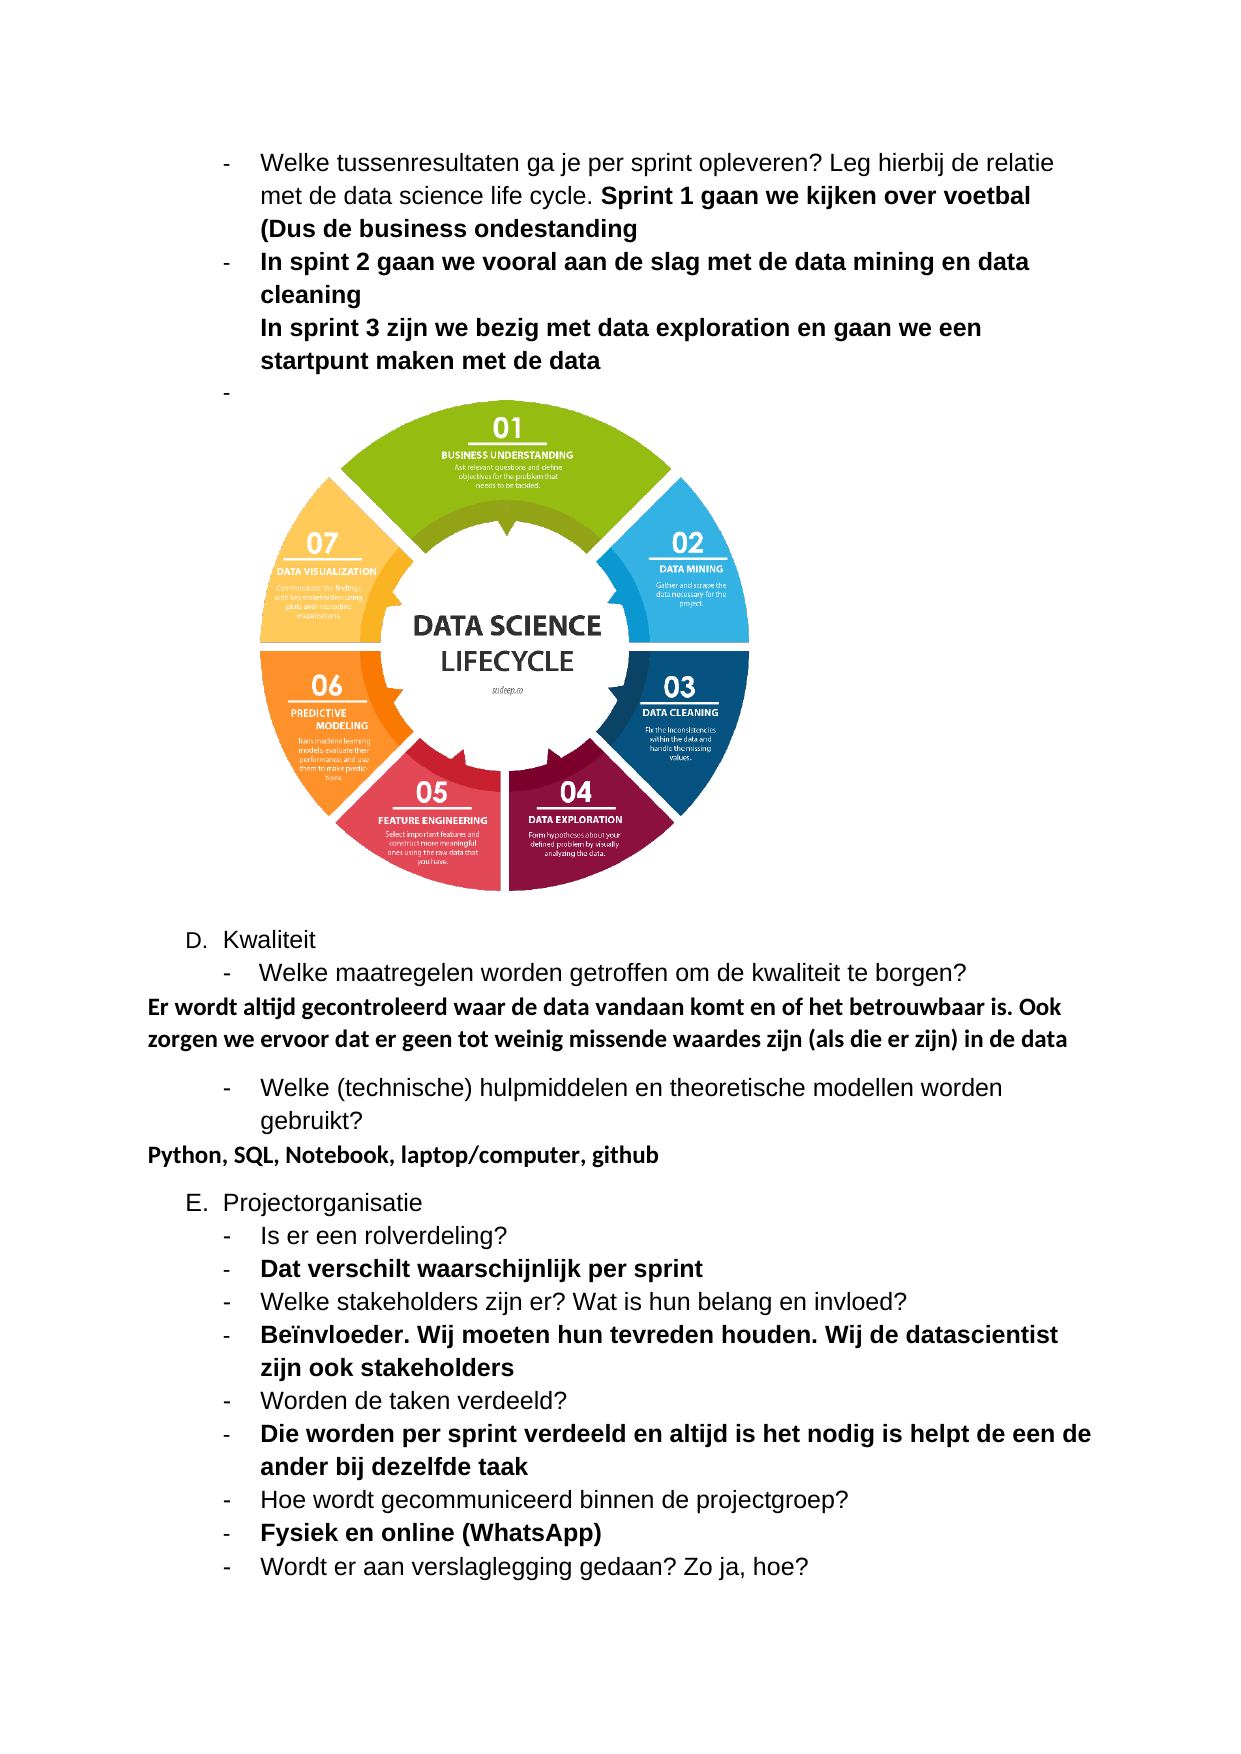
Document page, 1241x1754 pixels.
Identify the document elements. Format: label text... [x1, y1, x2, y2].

list In sprint 3 zijn we bezig met data exploration en gaan we een startpunt maken met de data [260, 313, 1093, 374]
list Wordt er aan verslaglegging gedaan? Zo ja, hoe? [223, 1551, 1093, 1580]
list Is er een rolverdeling? [223, 1221, 1093, 1250]
list Kwaliteit - Welke maatregelen worden getroffen om de kwaliteit te borgen? [185, 925, 1093, 987]
list Fysiek en online (WhatsApp) [223, 1518, 1093, 1547]
list Welke (technische) hulpmiddelen en theoretische modellen worden gebruikt? [223, 1073, 1093, 1135]
text Er wordt altijd gecontroleerd waar de data vandaan komt en of het betrouwbaar is. Ook zorgen we ervoor dat er geen tot weinig missende waardes zijn (als die er zijn) in de data [148, 991, 1093, 1054]
list Welke stakeholders zijn er? Wat is hun belang en invloed? [223, 1287, 1093, 1316]
list Dat verschilt waarschijnlijk per sprint [223, 1254, 1093, 1283]
list Die worden per sprint verdeeld en altijd is het nodig is helpt de een de ander bij dezelfde taak [223, 1419, 1093, 1481]
list Welke tussenresultaten ga je per sprint opleveren? Leg hierbij de relatie met de data science life cycle. Sprint 1 gaan we kijken over voetbal (Dus de business ondestanding [223, 148, 1093, 242]
list Hoe wordt gecommuniceerd binnen de projectgroep? [223, 1485, 1093, 1514]
list Beïnvloeder. Wij moeten hun tevreden houden. Wij de datascientist zijn ook stakeholders [223, 1320, 1093, 1382]
list Projectorganisatie [185, 1188, 1093, 1217]
list Worden de taken verdeeld? [223, 1386, 1093, 1415]
text Python, SQL, Notebook, laptop/computer, github [148, 1139, 1093, 1169]
list In spint 2 gaan we vooral aan de slag met de data mining en data cleaning [223, 247, 1093, 308]
